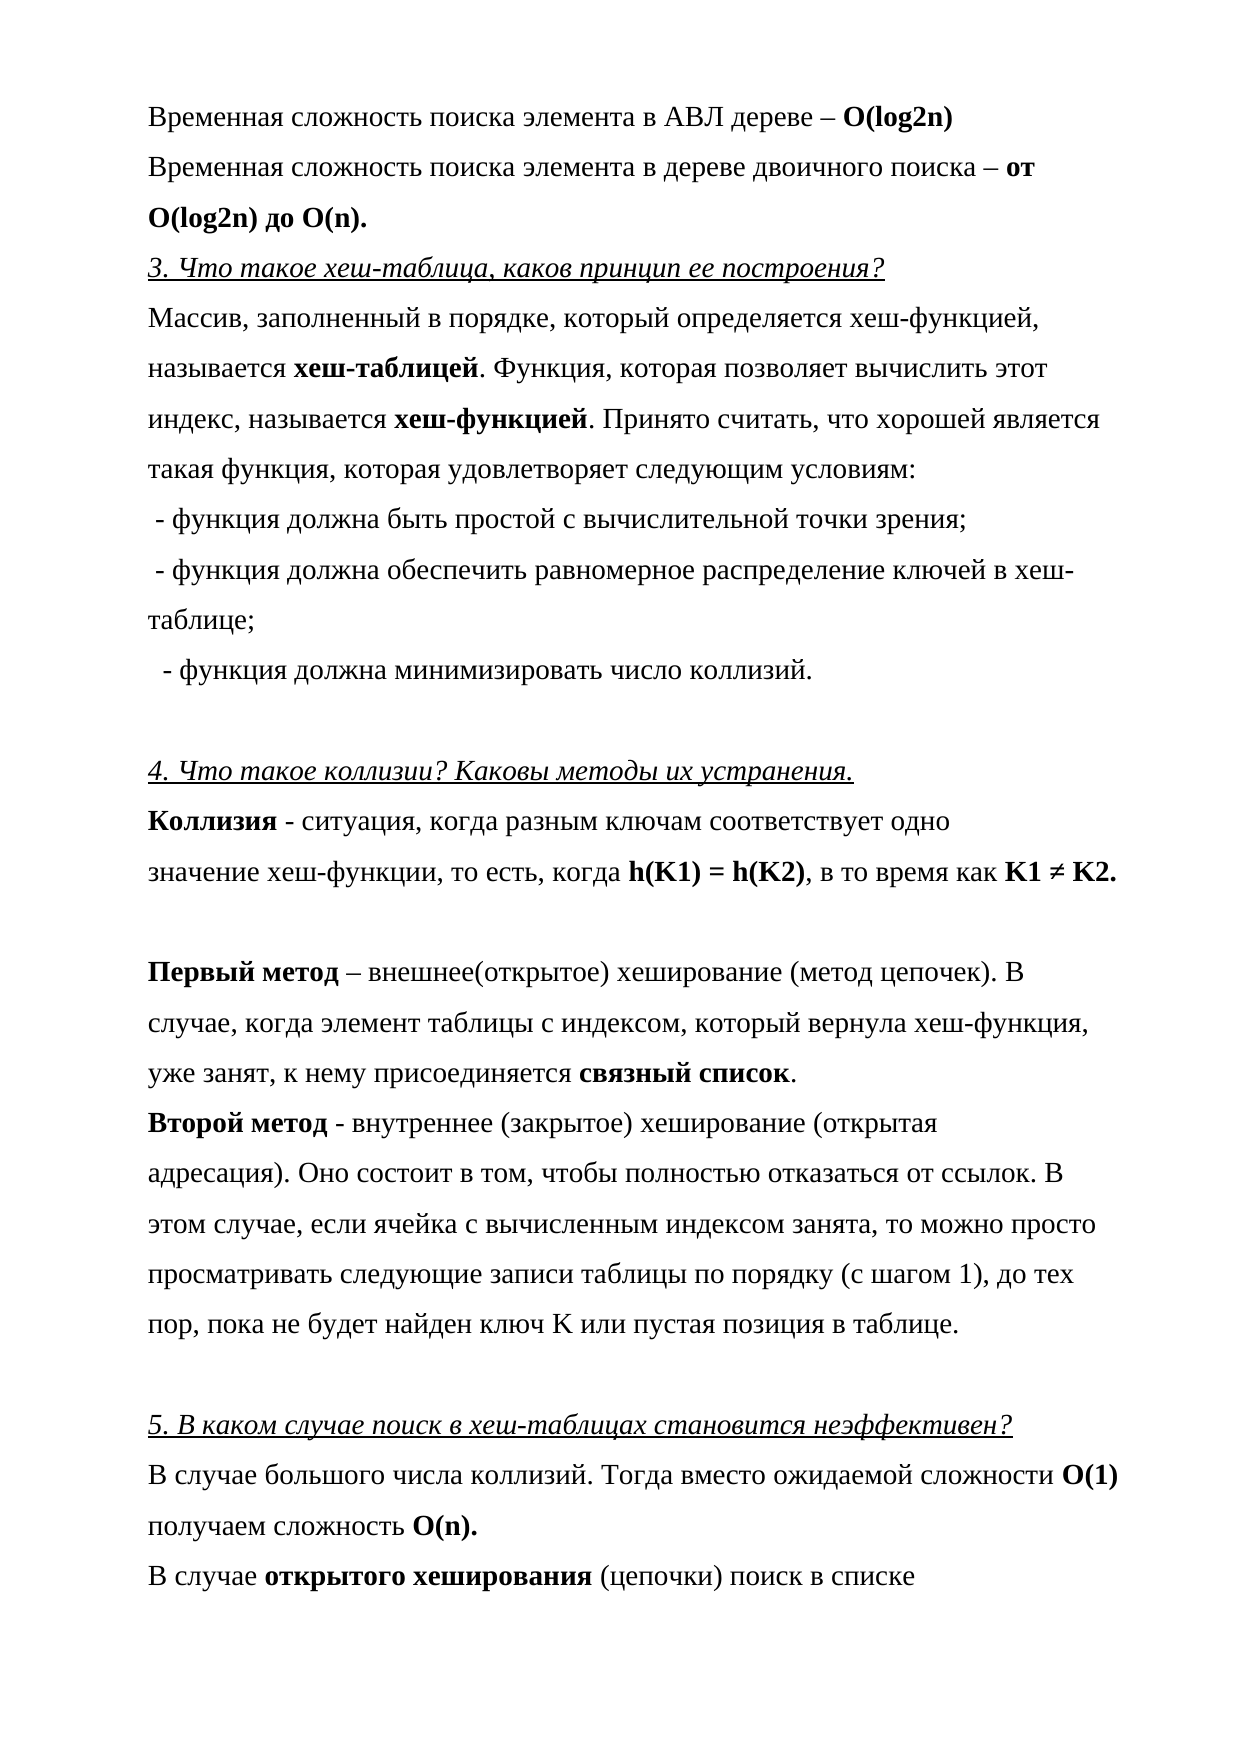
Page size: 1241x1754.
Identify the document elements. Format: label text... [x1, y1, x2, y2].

text 4. Что такое коллизии? Каковы методы их устранения. [148, 703, 1181, 787]
text В случае большого числа коллизий. Тогда вместо ожидаемой сложности О(1) получаем сложность O(n). В случае открытого хеширования (цепочки) поиск в списке [148, 1457, 1181, 1592]
text Коллизия - ситуация, когда разным ключам соответствует одно значение хеш-функции, то есть, когда h(K1) = h(K2), в то время как K1 ≠ K2. Первый метод – внешнее(открытое) хеширование (метод цепочек). В случае, когда элемент таблицы с индексом, который вернула хеш-функция, уже занят, к нему присоединяется связный список. Второй метод - внутреннее (закрытое) хеширование (открытая адресация). Оно состоит в том, чтобы полностью отказаться от ссылок. В этом случае, если ячейка с вычисленным индексом занята, то можно просто просматривать следующие записи таблицы по порядку (с шагом 1), до тех пор, пока не будет найден ключ K или пустая позиция в таблице. [148, 803, 1181, 1340]
text Массив, заполненный в порядке, который определяется хеш-функцией, называется хеш-таблицей. Функция, которая позволяет вычислить этот индекс, называется хеш-функцией. Принято считать, что хорошей является такая функция, которая удовлетворяет следующим условиям: - функция должна быть простой с вычислительной точки зрения; - функция должна обеспечить равномерное распределение ключей в хеш- таблице; - функция должна минимизировать число коллизий. [148, 300, 1181, 686]
text 5. В каком случае поиск в хеш-таблицах становится неэффективен? [148, 1357, 1181, 1441]
text Временная сложность поиска элемента в АВЛ дереве – О(log2n) Временная сложность поиска элемента в дереве двоичного поиска – от О(log2n) до O(n). 3. Что такое хеш-таблица, каков принцип ее построения? [148, 99, 1181, 283]
